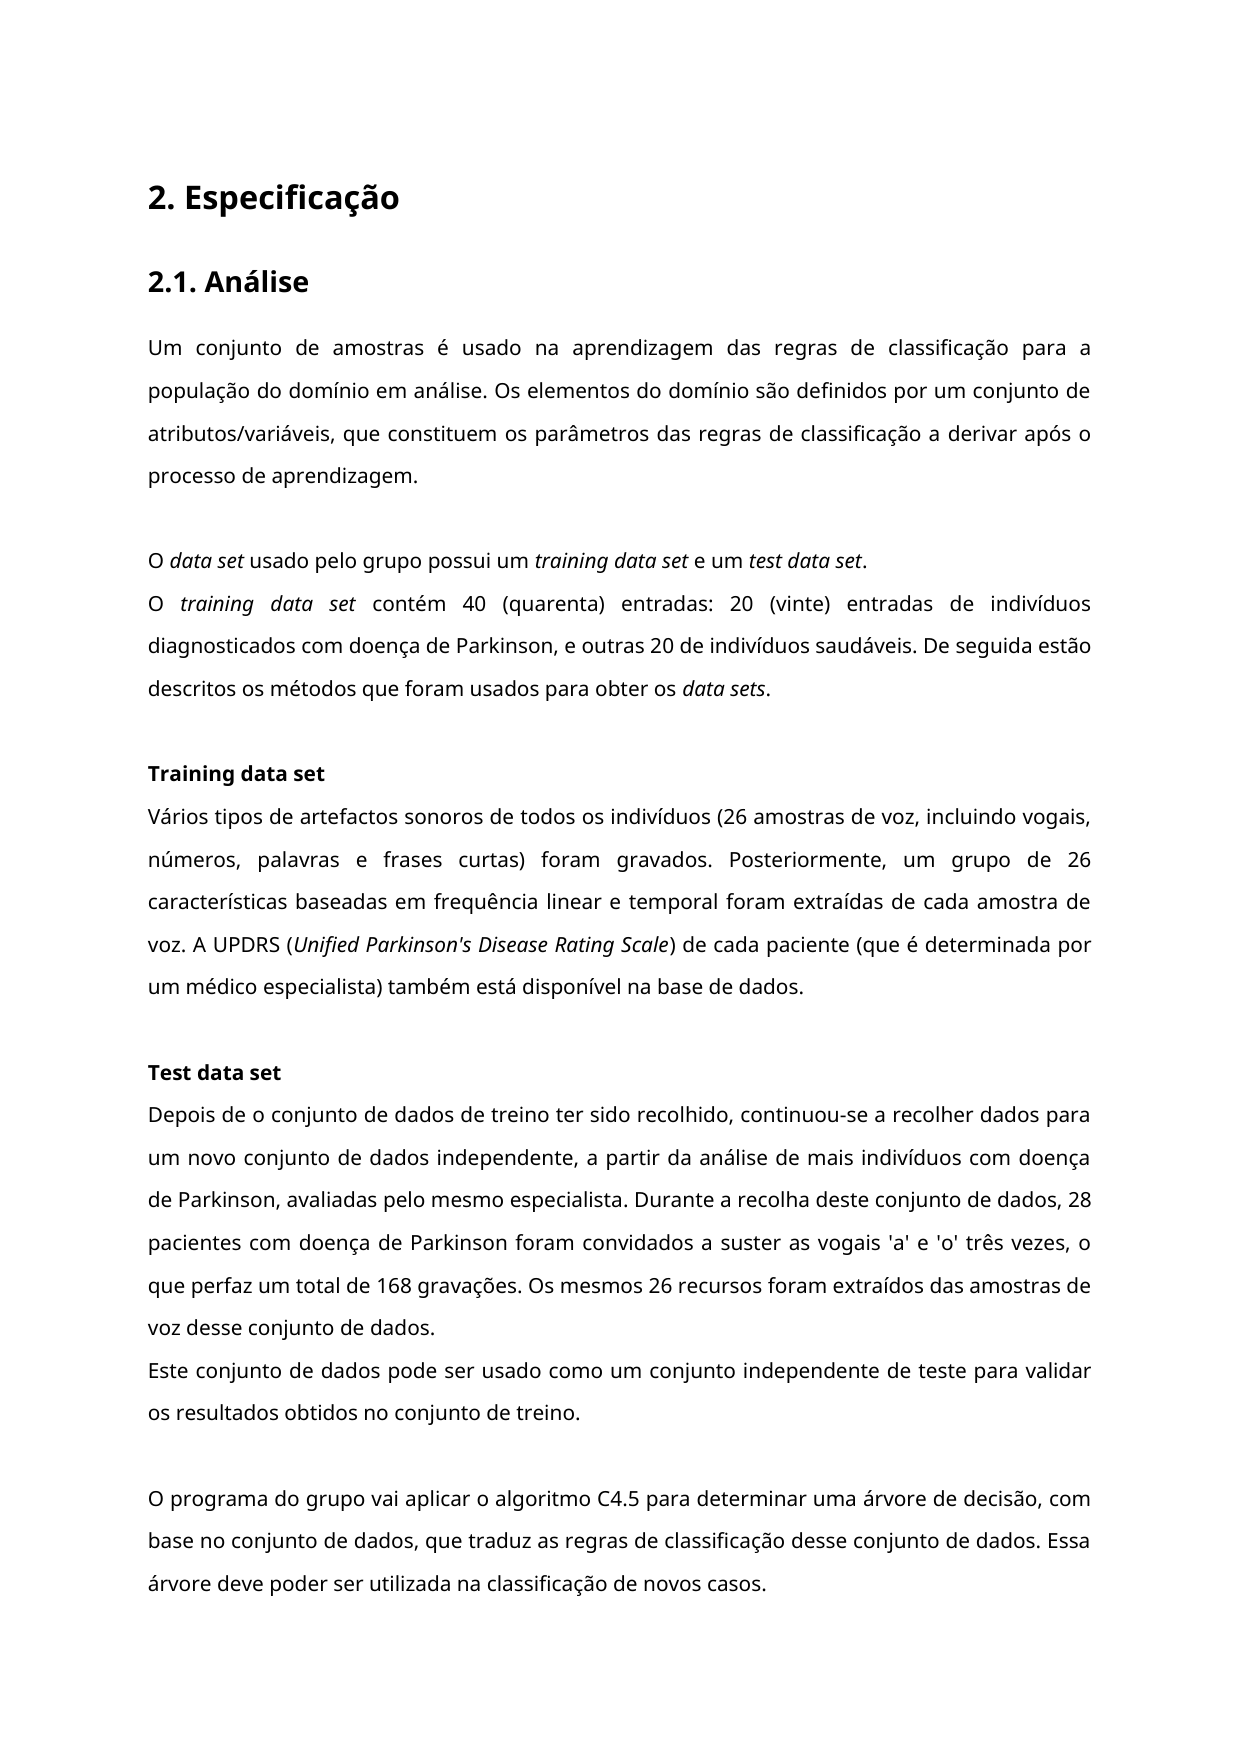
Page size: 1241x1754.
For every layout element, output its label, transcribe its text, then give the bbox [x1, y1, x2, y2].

text Test data set [148, 1058, 1092, 1086]
text Um conjunto de amostras é usado na aprendizagem das regras de classificação para a população do domínio em análise. Os elementos do domínio são definidos por um conjunto de atributos/variáveis, que constituem os parâmetros das regras de classificação a derivar após o processo de aprendizagem. [148, 333, 1092, 490]
text O programa do grupo vai aplicar o algoritmo C4.5 para determinar uma árvore de decisão, com base no conjunto de dados, que traduz as regras de classificação desse conjunto de dados. Essa árvore deve poder ser utilizada na classificação de novos casos. [148, 1484, 1092, 1597]
text Depois de o conjunto de dados de treino ter sido recolhido, continuou-se a recolher dados para um novo conjunto de dados independente, a partir da análise de mais indivíduos com doença de Parkinson, avaliadas pelo mesmo especialista. Durante a recolha deste conjunto de dados, 28 pacientes com doença de Parkinson foram convidados a suster as vogais 'a' e 'o' três vezes, o que perfaz um total de 168 gravações. Os mesmos 26 recursos foram extraídos das amostras de voz desse conjunto de dados. [148, 1100, 1092, 1342]
text Vários tipos de artefactos sonoros de todos os indivíduos (26 amostras de voz, incluindo vogais, números, palavras e frases curtas) foram gravados. Posteriormente, um grupo de 26 características baseadas em frequência linear e temporal foram extraídas de cada amostra de voz. A UPDRS (Unified Parkinson's Disease Rating Scale) de cada paciente (que é determinada por um médico especialista) também está disponível na base de dados. [148, 802, 1092, 1001]
text Training data set [148, 759, 1092, 788]
text O data set usado pelo grupo possui um training data set e um test data set. [148, 546, 1092, 575]
subtitle 2.1. Análise [148, 262, 1092, 301]
subtitle 2. Especificação [148, 175, 1092, 219]
text O training data set contém 40 (quarenta) entradas: 20 (vinte) entradas de indivíduos diagnosticados com doença de Parkinson, e outras 20 de indivíduos saudáveis. De seguida estão descritos os métodos que foram usados para obter os data sets. [148, 589, 1092, 703]
text Este conjunto de dados pode ser usado como um conjunto independente de teste para validar os resultados obtidos no conjunto de treino. [148, 1356, 1092, 1427]
